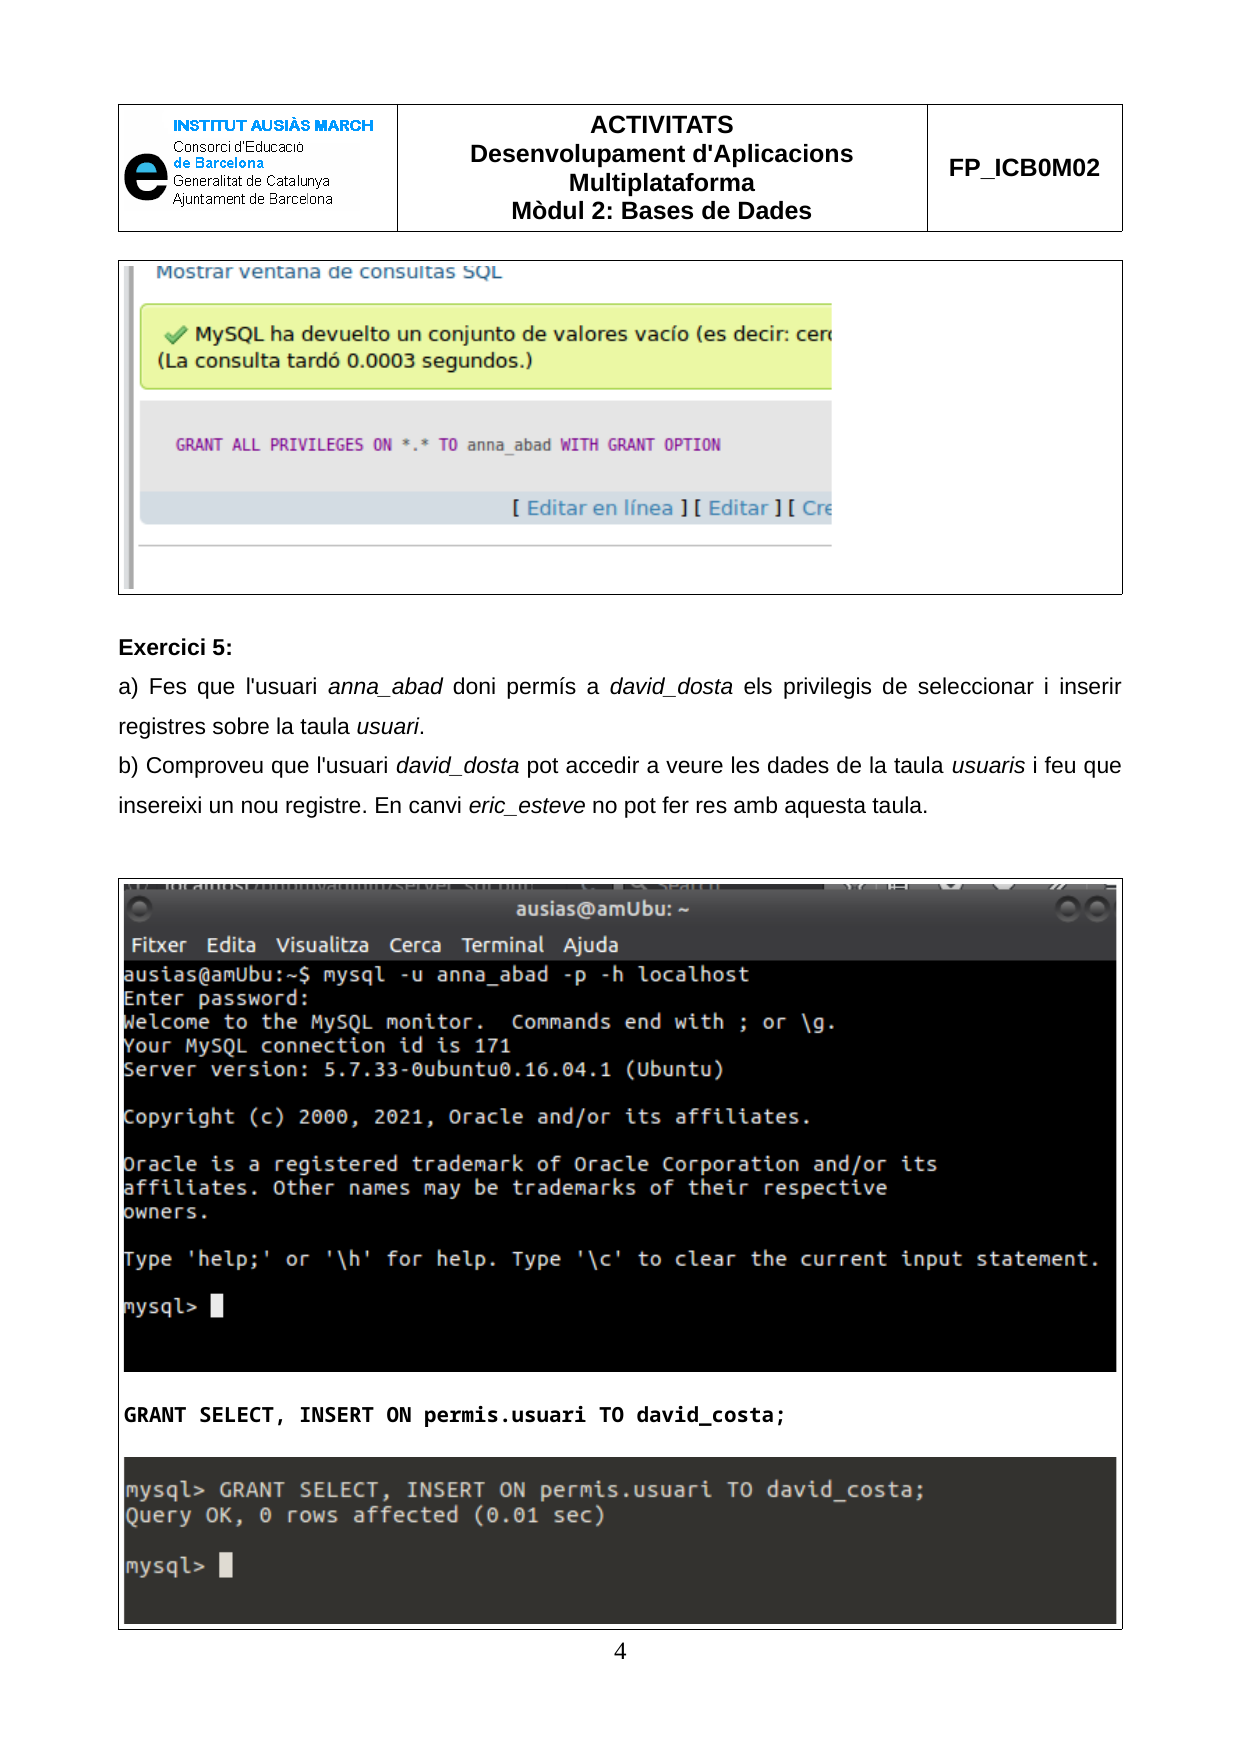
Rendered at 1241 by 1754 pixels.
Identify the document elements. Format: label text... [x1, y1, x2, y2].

text Exercici 5: [118, 634, 1122, 660]
table_header GRANT SELECT, INSERT ON permis.usuari TO david_costa; [119, 879, 1122, 1629]
table_header [119, 261, 1122, 594]
text a) Fes que l'usuari anna_abad doni permís a david_dosta els privilegis de seleccionar i inserir registres sobre la taula usuari. [118, 673, 1122, 739]
text b) Comproveu que l'usuari david_dosta pot accedir a veure les dades de la taula usuaris i feu que insereixi un nou registre. En canvi eric_esteve no pot fer res amb aquesta taula. [118, 752, 1122, 818]
